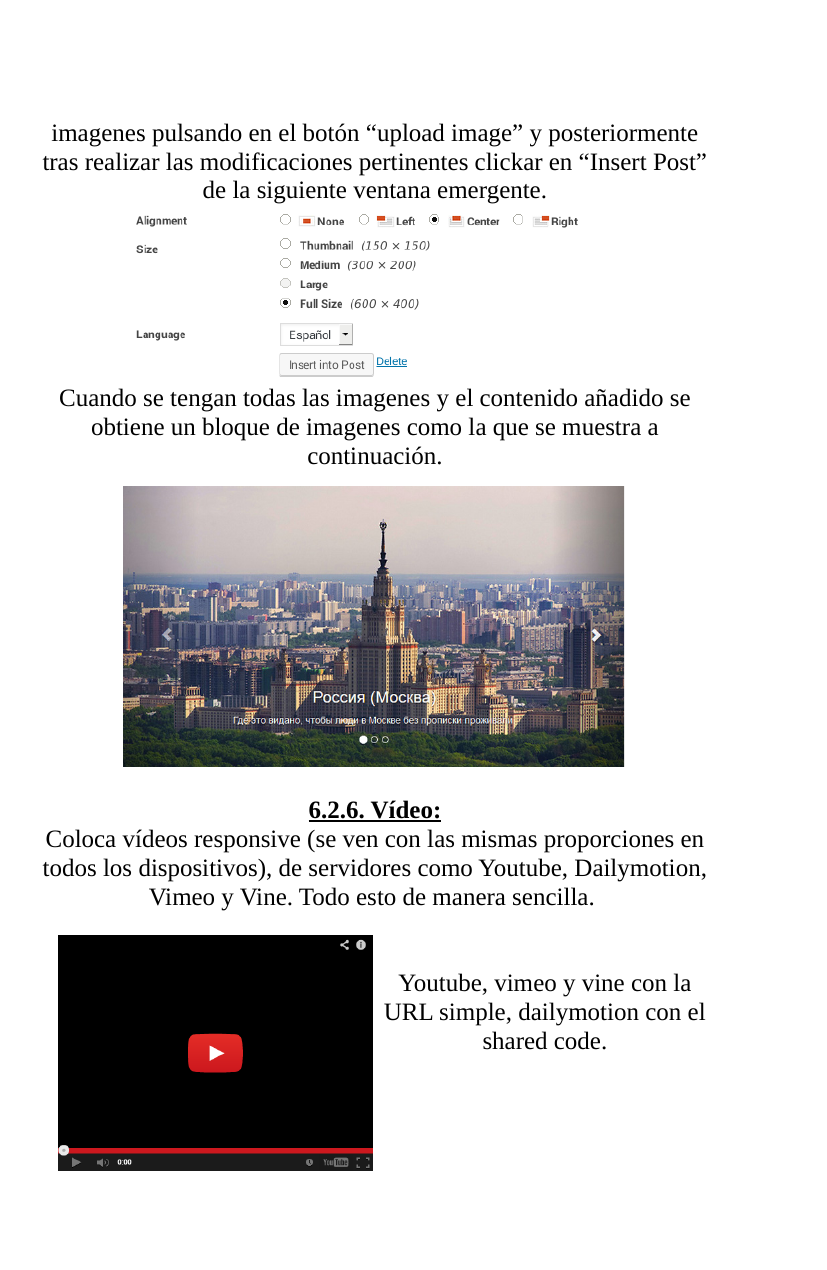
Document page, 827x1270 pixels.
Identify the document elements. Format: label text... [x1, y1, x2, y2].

text Youtube, vimeo y vine con la URL simple, dailymotion con el shared code. [381, 968, 709, 1054]
text imagenes pulsando en el botón “upload image” y posteriormente tras realizar las modificaciones pertinentes clickar en “Insert Post” de la siguiente ventana emergente. [41, 118, 709, 204]
text Coloca vídeos responsive (se ven con las mismas proporciones en todos los dispositivos), de servidores como Youtube, Dailymotion, Vimeo y Vine. Todo esto de manera sencilla. [41, 824, 709, 910]
picture [123, 486, 625, 767]
picture [133, 209, 596, 384]
text 6.2.6. Vídeo: [41, 795, 709, 824]
text Cuando se tengan todas las imagenes y el contenido añadido se obtiene un bloque de imagenes como la que se muestra a continuación. [41, 219, 709, 470]
picture [51, 930, 381, 1180]
